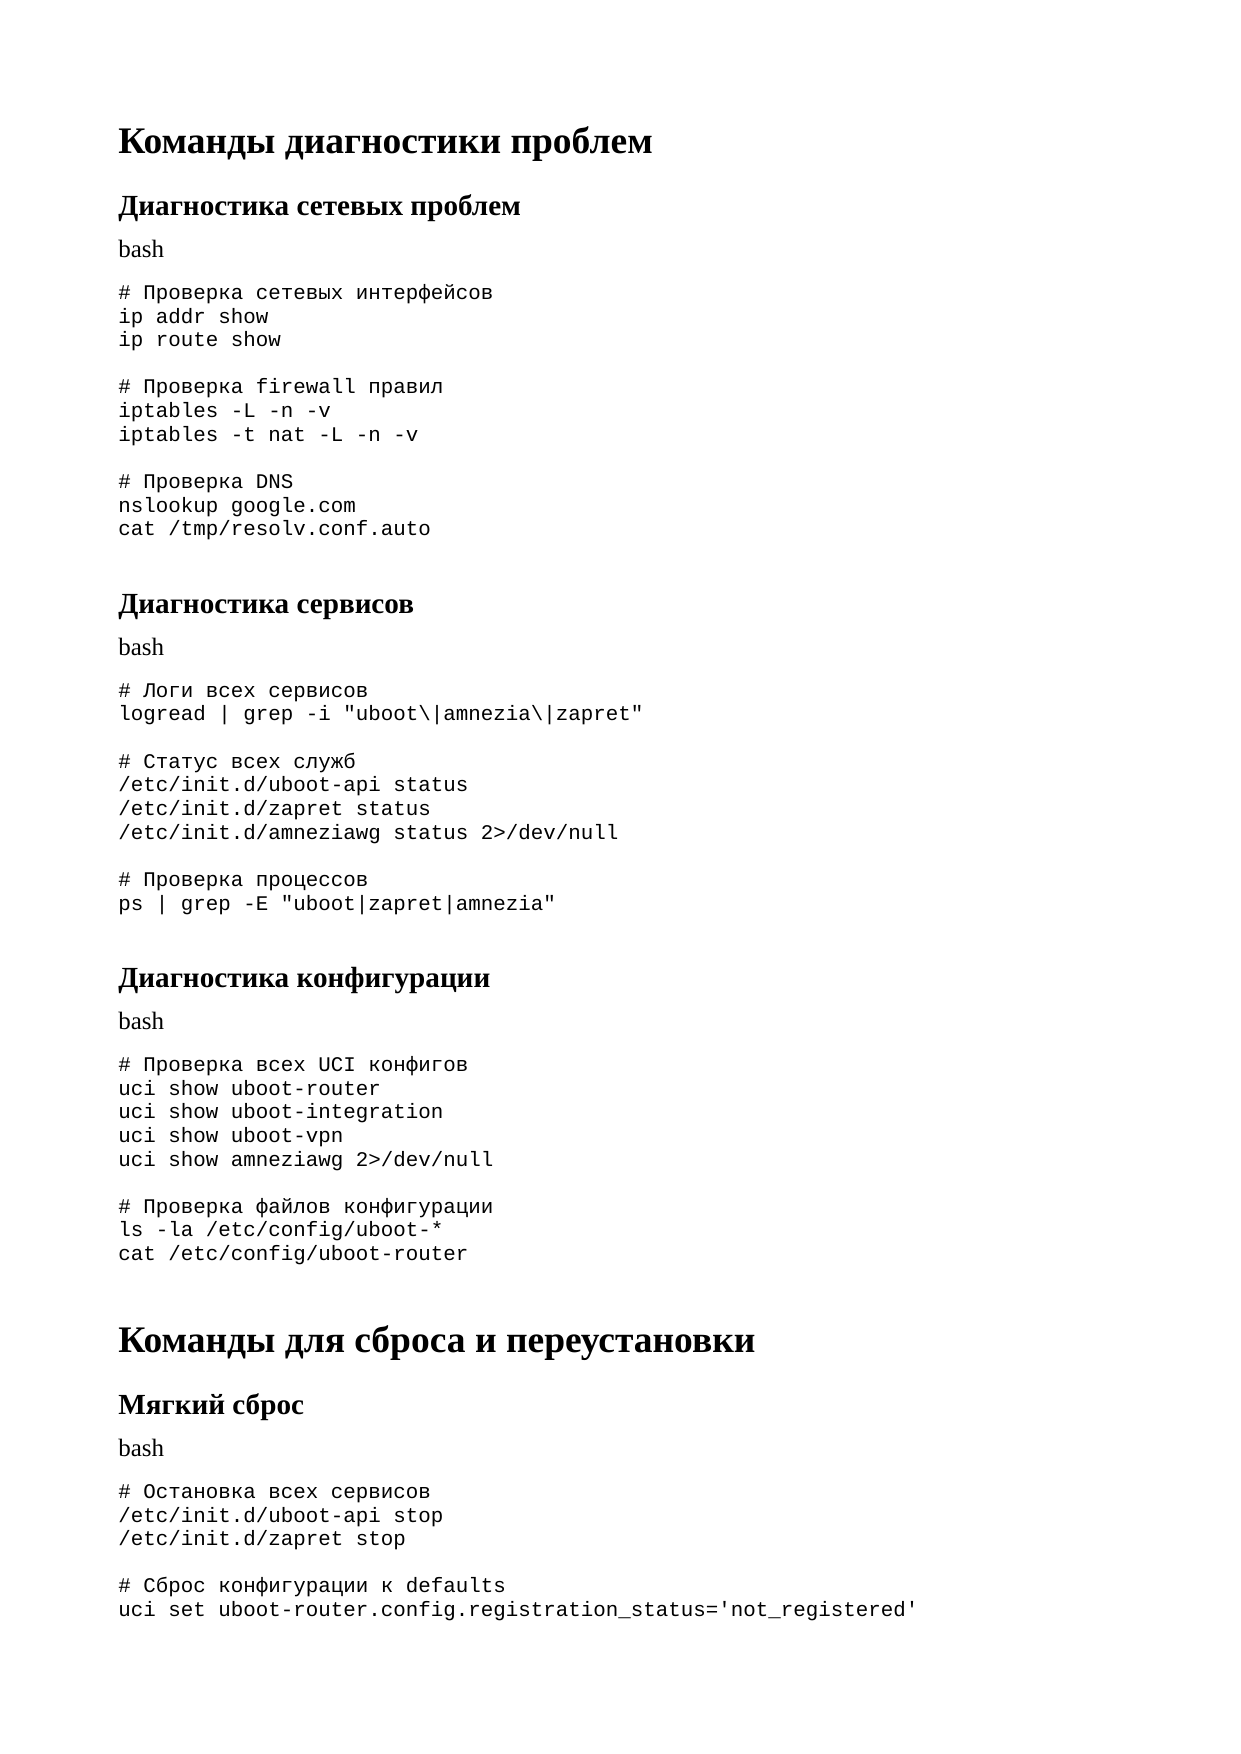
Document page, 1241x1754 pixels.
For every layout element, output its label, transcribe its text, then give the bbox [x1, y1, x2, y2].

subtitle Диагностика сетевых проблем [118, 188, 1122, 222]
text # Проверка firewall правил [118, 377, 1122, 400]
text ip addr show [118, 306, 1122, 329]
text bash [118, 632, 1122, 661]
text # Логи всех сервисов [118, 680, 1122, 703]
subtitle Команды диагностики проблем [118, 118, 1122, 161]
text logread | grep -i "uboot\|amnezia\|zapret" [118, 703, 1122, 727]
text # Проверка DNS [118, 471, 1122, 495]
text bash [118, 1433, 1122, 1462]
text ps | grep -E "uboot|zapret|amnezia" [118, 893, 1122, 916]
text /etc/init.d/zapret stop [118, 1528, 1122, 1552]
text # Проверка процессов [118, 869, 1122, 893]
text /etc/init.d/amneziawg status 2>/dev/null [118, 822, 1122, 845]
subtitle Диагностика конфигурации [118, 960, 1122, 994]
text uci show uboot-router [118, 1078, 1122, 1101]
text # Проверка всех UCI конфигов [118, 1054, 1122, 1078]
text uci set uboot-router.config.registration_status='not_registered' [118, 1599, 1122, 1623]
text /etc/init.d/uboot-api stop [118, 1504, 1122, 1528]
text uci show amneziawg 2>/dev/null [118, 1148, 1122, 1172]
subtitle Мягкий сброс [118, 1387, 1122, 1421]
text # Остановка всех сервисов [118, 1481, 1122, 1504]
text bash [118, 234, 1122, 263]
subtitle Диагностика сервисов [118, 586, 1122, 620]
text iptables -L -n -v [118, 400, 1122, 424]
text # Сброс конфигурации к defaults [118, 1576, 1122, 1599]
text uci show uboot-vpn [118, 1125, 1122, 1148]
text bash [118, 1006, 1122, 1035]
text cat /tmp/resolv.conf.auto [118, 518, 1122, 542]
subtitle Команды для сброса и переустановки [118, 1317, 1122, 1360]
text cat /etc/config/uboot-router [118, 1243, 1122, 1267]
text uci show uboot-integration [118, 1101, 1122, 1125]
text # Проверка файлов конфигурации [118, 1196, 1122, 1219]
text # Статус всех служб [118, 751, 1122, 774]
text # Проверка сетевых интерфейсов [118, 282, 1122, 306]
text nslookup google.com [118, 495, 1122, 518]
text /etc/init.d/zapret status [118, 798, 1122, 822]
text ls -la /etc/config/uboot-* [118, 1219, 1122, 1243]
text ip route show [118, 329, 1122, 353]
text iptables -t nat -L -n -v [118, 424, 1122, 447]
text /etc/init.d/uboot-api status [118, 774, 1122, 798]
